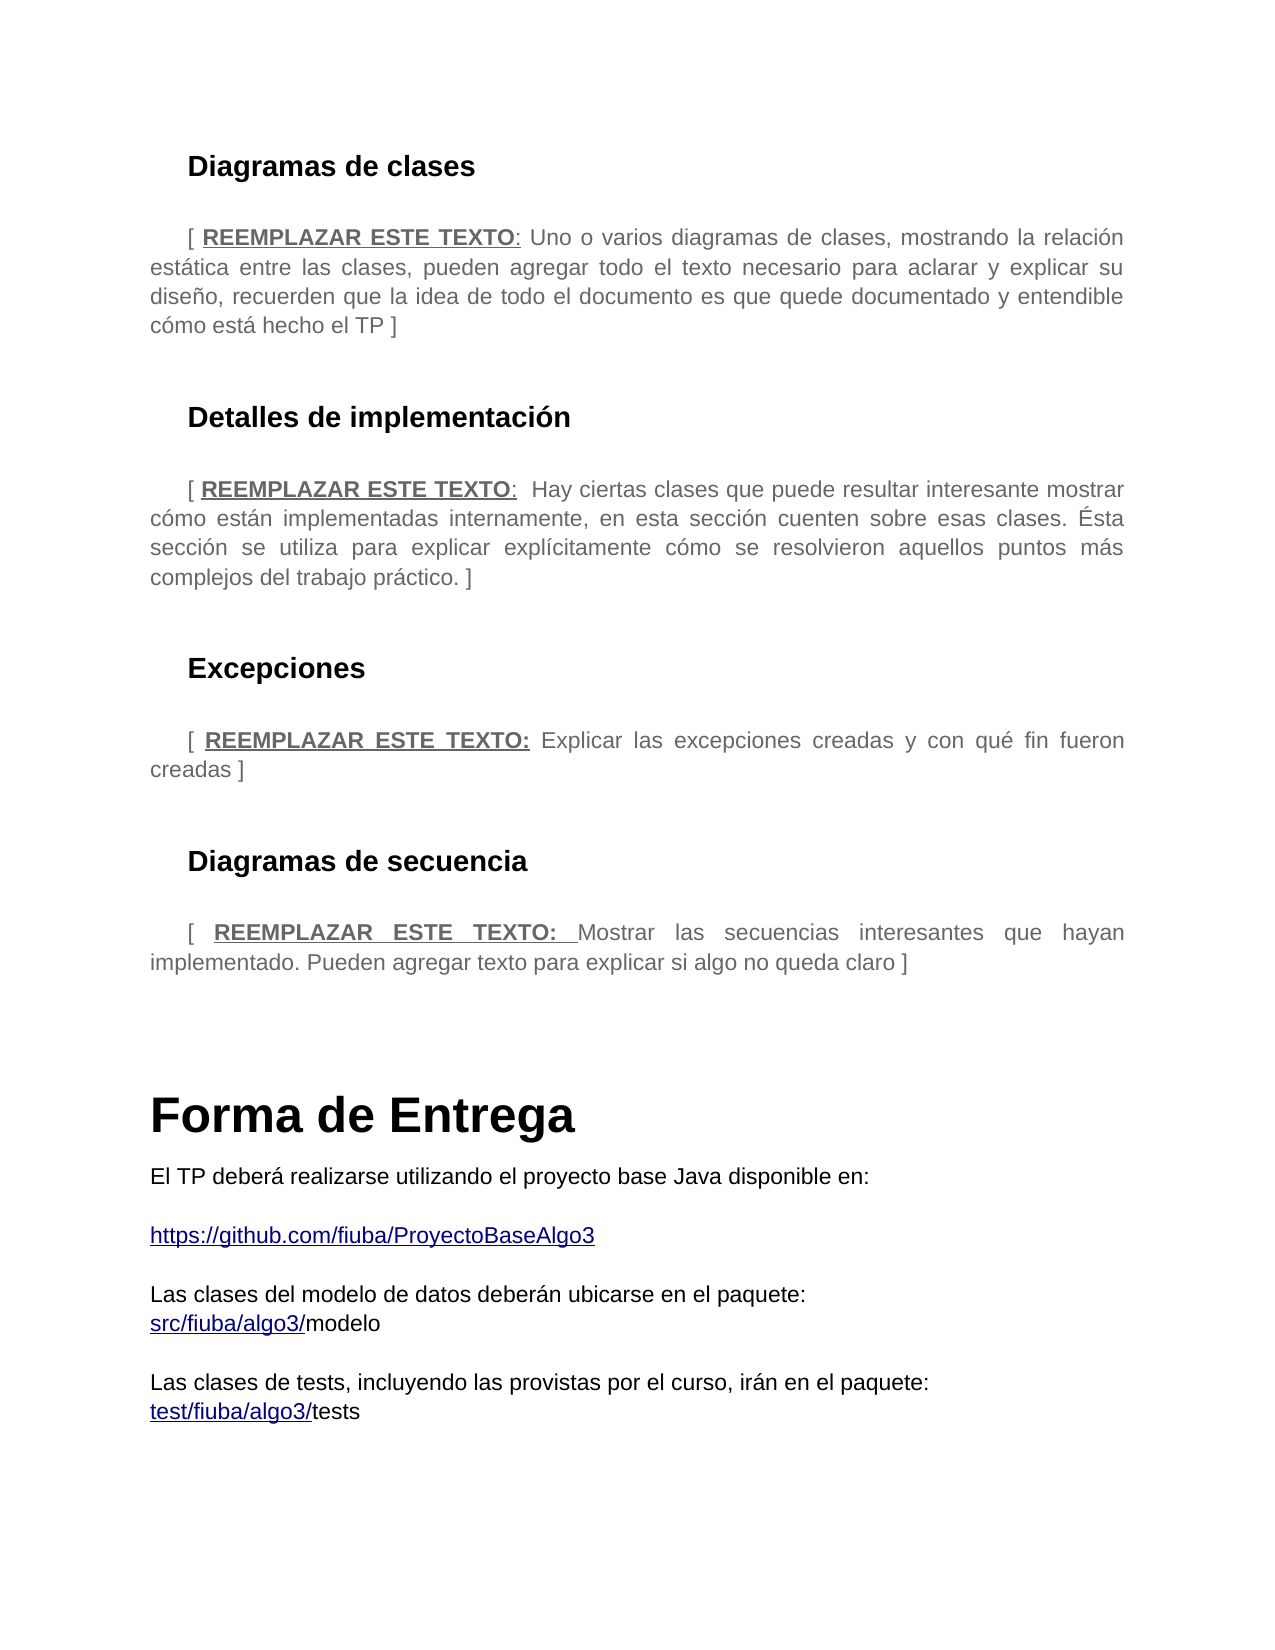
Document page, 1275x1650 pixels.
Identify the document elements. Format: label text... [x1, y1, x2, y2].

text https://github.com/fiuba/ProyectoBaseAlgo3 [150, 1223, 1125, 1248]
text src/fiuba/algo3/modelo [150, 1311, 1125, 1336]
text Las clases de tests, incluyendo las provistas por el curso, irán en el paquete: [150, 1369, 1125, 1395]
text [ REEMPLAZAR ESTE TEXTO: Uno o varios diagramas de clases, mostrando la relación estática entre las clases, pueden agregar todo el texto necesario para aclarar y explicar su diseño, recuerden que la idea de todo el documento es que quede documentado y entendible cómo está hecho el TP ] [150, 225, 1125, 339]
text [ REEMPLAZAR ESTE TEXTO: Explicar las excepciones creadas y con qué fin fueron creadas ] [150, 727, 1125, 782]
text [ REEMPLAZAR ESTE TEXTO: Mostrar las secuencias interesantes que hayan implementado. Pueden agregar texto para explicar si algo no queda claro ] [150, 920, 1125, 975]
text test/fiuba/algo3/tests [150, 1399, 1125, 1424]
subtitle Diagramas de clases [150, 150, 1125, 183]
text Las clases del modelo de datos deberán ubicarse en el paquete: [150, 1281, 1125, 1307]
subtitle Diagramas de secuencia [150, 845, 1125, 877]
subtitle Forma de Entrega [150, 1087, 1125, 1143]
subtitle Detalles de implementación [150, 401, 1125, 434]
subtitle Excepciones [150, 652, 1125, 685]
text [ REEMPLAZAR ESTE TEXTO: Hay ciertas clases que puede resultar interesante mostrar cómo están implementadas internamente, en esta sección cuenten sobre esas clases. Ésta sección se utiliza para explicar explícitamente cómo se resolvieron aquellos puntos más complejos del trabajo práctico. ] [150, 476, 1125, 590]
text El TP deberá realizarse utilizando el proyecto base Java disponible en: [150, 1164, 1125, 1189]
